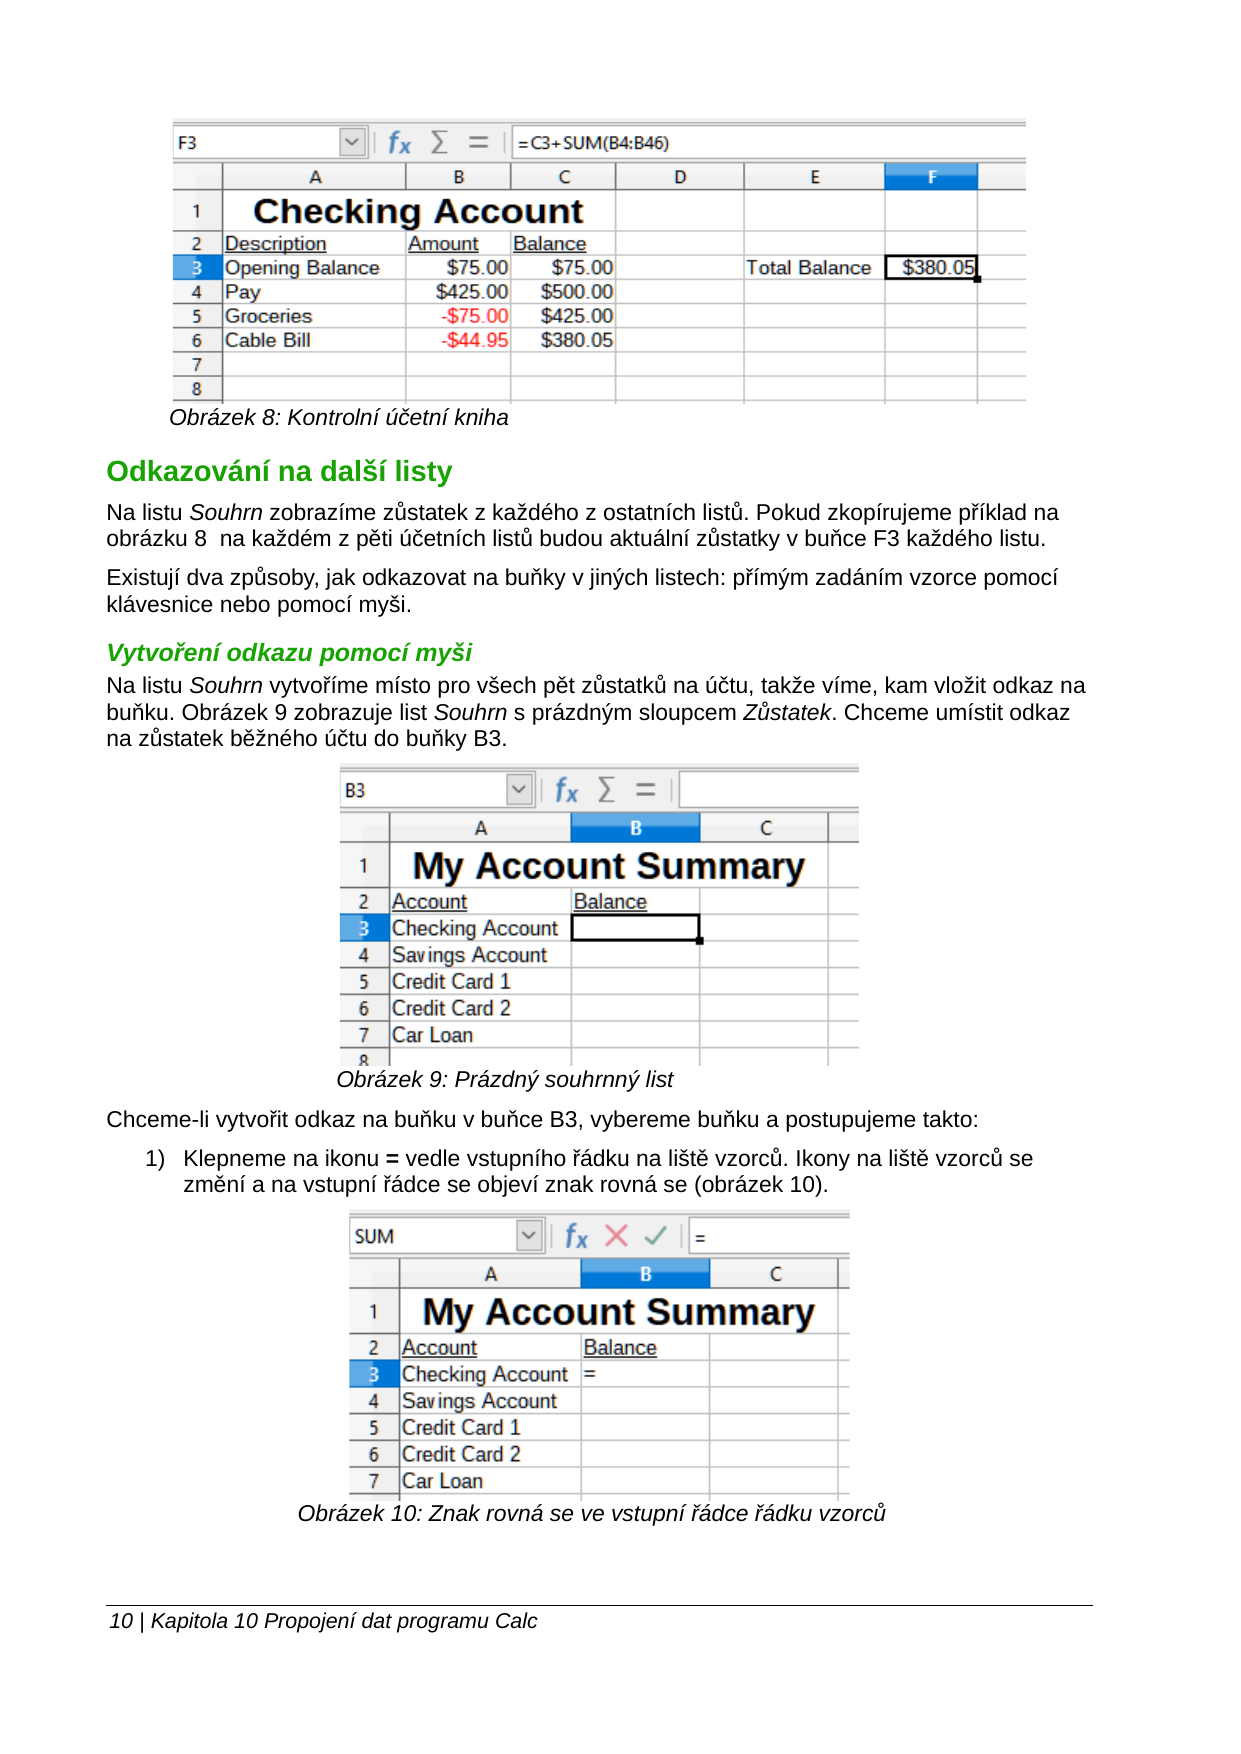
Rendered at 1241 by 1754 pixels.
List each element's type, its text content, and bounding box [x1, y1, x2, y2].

picture [172, 118, 1027, 404]
list Klepneme na ikonu = vedle vstupního řádku na liště vzorců. Ikony na liště vzorců se změní a na vstupní řádce se objeví znak rovná se (obrázek 10). [165, 1145, 1093, 1198]
text Existují dva způsoby, jak odkazovat na buňky v jiných listech: přímým zadáním vzorce pomocí klávesnice nebo pomocí myši. [106, 564, 1093, 617]
text Obrázek 10: Znak rovná se ve vstupní řádce řádku vzorců [297, 1210, 901, 1527]
text Na listu Souhrn vytvoříme místo pro všech pět zůstatků na účtu, takže víme, kam vložit odkaz na buňku. Obrázek 9 zobrazuje list Souhrn s prázdným sloupcem Zůstatek. Chceme umístit odkaz na zůstatek běžného účtu do buňky B3. [106, 672, 1093, 751]
list Chceme-li vytvořit odkaz na buňku v buňce B3, vybereme buňku a postupujeme takto: [106, 1106, 1093, 1132]
text Na listu Souhrn zobrazíme zůstatek z každého z ostatních listů. Pokud zkopírujeme příklad na obrázku 8 na každém z pěti účetních listů budou aktuální zůstatky v buňce F3 každého listu. [106, 499, 1093, 552]
subtitle Odkazování na další listy [106, 454, 1093, 487]
subtitle Vytvoření odkazu pomocí myši [106, 638, 1093, 666]
picture [339, 763, 859, 1066]
picture [349, 1209, 850, 1501]
text Obrázek 8: Kontrolní účetní kniha [169, 118, 1030, 430]
text Obrázek 9: Prázdný souhrnný list [336, 764, 863, 1092]
